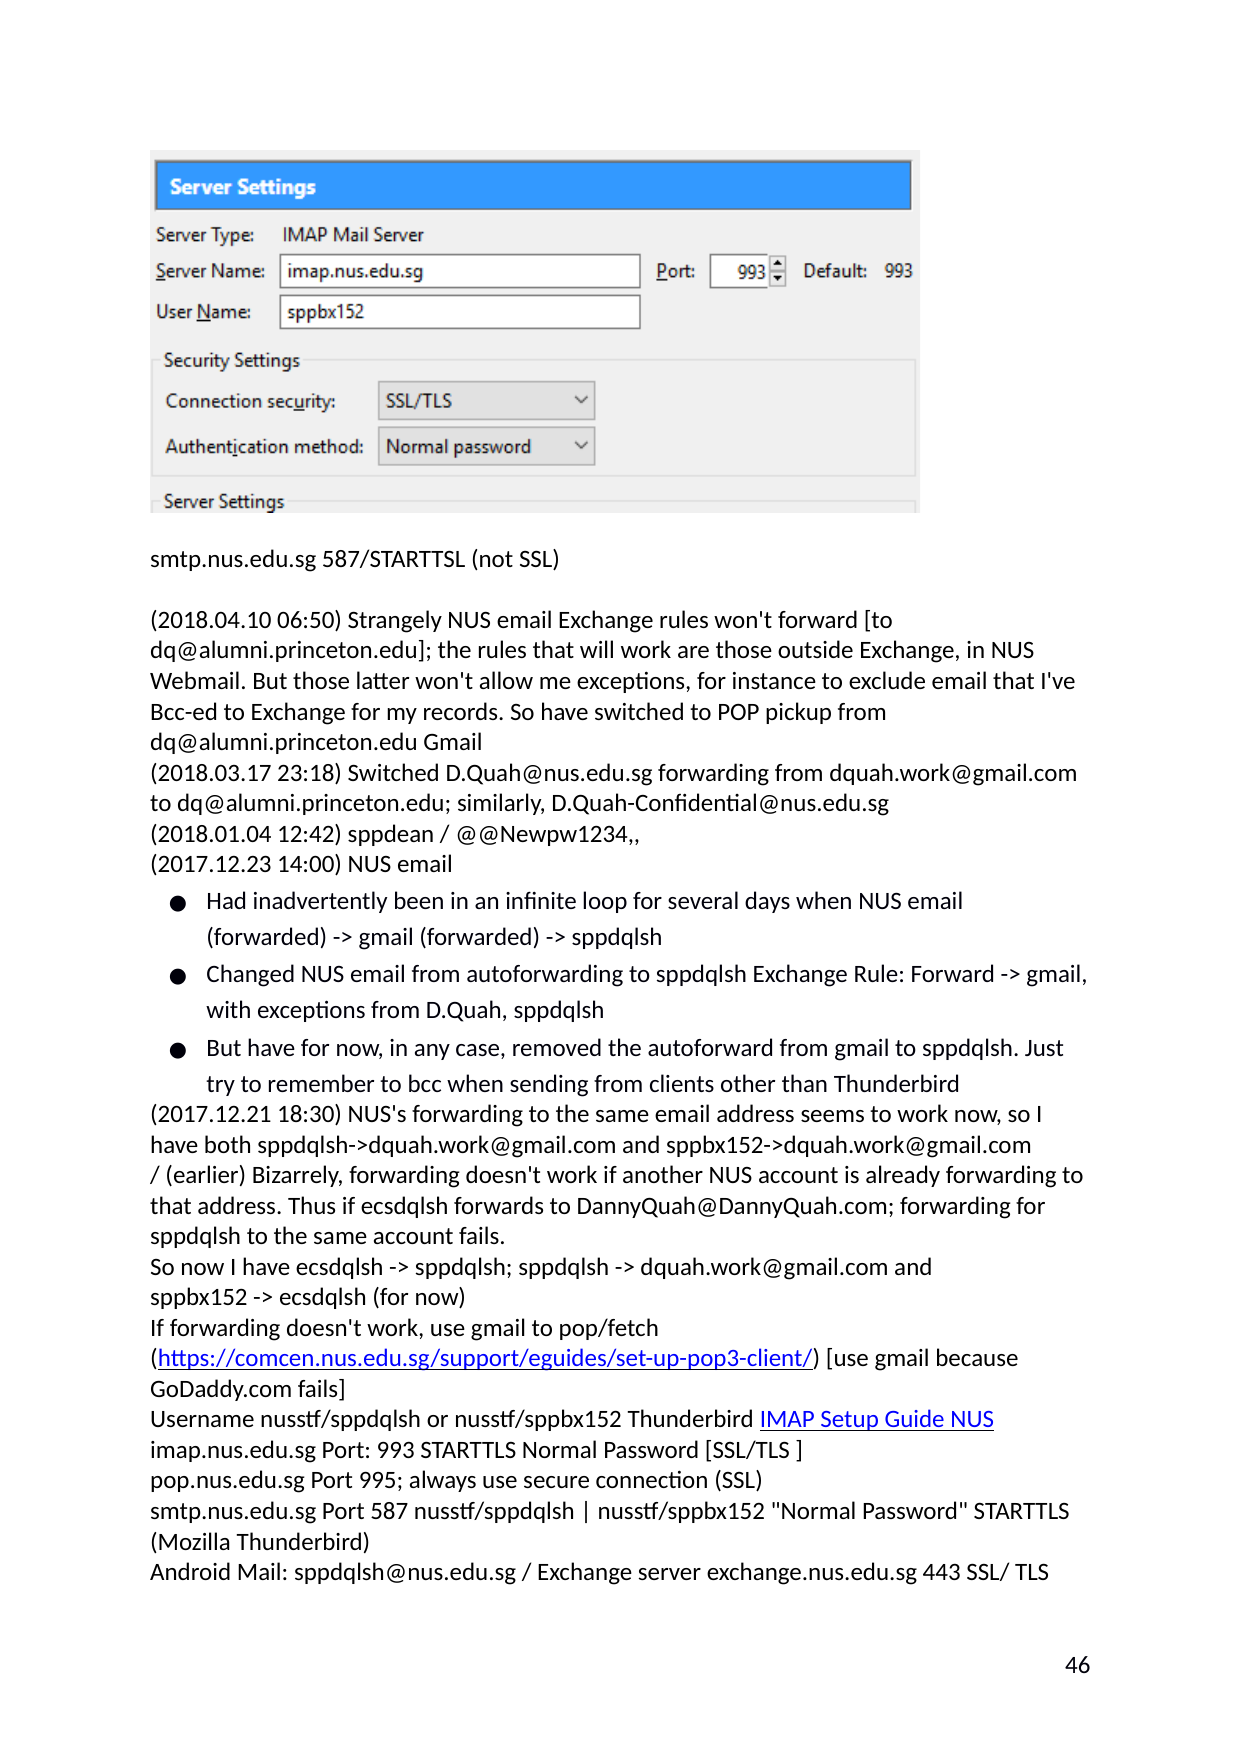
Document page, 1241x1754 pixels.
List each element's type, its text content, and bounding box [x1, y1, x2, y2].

text smtp.nus.edu.sg Port 587 nusstf/sppdqlsh | nusstf/sppbx152 "Normal Password" STARTTLS (Mozilla Thunderbird) [150, 1495, 1090, 1556]
list But have for now, in any case, removed the autoforward from gmail to sppdqlsh. Just try to remember to bcc when sending from clients other than Thunderbird [169, 1025, 1090, 1098]
text Username nusstf/sppdqlsh or nusstf/sppbx152 Thunderbird IMAP Setup Guide NUS [150, 1404, 1090, 1434]
text If forwarding doesn't work, use gmail to pop/fetch (https://comcen.nus.edu.sg/support/eguides/set-up-pop3-client/) [use gmail because GoDaddy.com fails] [150, 1312, 1090, 1404]
text imap.nus.edu.sg Port: 993 STARTTLS Normal Password [SSL/TLS ] [150, 1434, 1090, 1465]
text So now I have ecsdqlsh -> sppdqlsh; sppdqlsh -> dquah.work@gmail.com and [150, 1251, 1090, 1282]
text / (earlier) Bizarrely, forwarding doesn't work if another NUS account is already forwarding to that address. Thus if ecsdqlsh forwards to DannyQuah@DannyQuah.com; forwarding for sppdqlsh to the same account fails. [150, 1159, 1090, 1251]
text Android Mail: sppdqlsh@nus.edu.sg / Exchange server exchange.nus.edu.sg 443 SSL/ TLS [150, 1556, 1090, 1587]
text (2018.03.17 23:18) Switched D.Quah@nus.edu.sg forwarding from dquah.work@gmail.com to dq@alumni.princeton.edu; similarly, D.Quah-Confidential@nus.edu.sg [150, 757, 1090, 818]
text (2017.12.21 18:30) NUS's forwarding to the same email address seems to work now, so I have both sppdqlsh->dquah.work@gmail.com and sppbx152->dquah.work@gmail.com [150, 1098, 1090, 1159]
text (2017.12.23 14:00) NUS email [150, 848, 1090, 879]
text (2018.04.10 06:50) Strangely NUS email Exchange rules won't forward [to dq@alumni.princeton.edu]; the rules that will work are those outside Exchange, in NUS Webmail. But those latter won't allow me exceptions, for instance to exclude email that I've Bcc-ed to Exchange for my records. So have switched to POP pickup from dq@alumni.princeton.edu Gmail [150, 604, 1090, 757]
list Had inadvertently been in an infinite loop for several days when NUS email (forwarded) -> gmail (forwarded) -> sppdqlsh [169, 879, 1090, 952]
list Changed NUS email from autoforwarding to sppdqlsh Exchange Rule: Forward -> gmail, with exceptions from D.Quah, sppdqlsh [169, 952, 1090, 1025]
text pop.nus.edu.sg Port 995; always use secure connection (SSL) [150, 1465, 1090, 1495]
text sppbx152 -> ecsdqlsh (for now) [150, 1282, 1090, 1312]
picture [150, 150, 921, 513]
text (2018.01.04 12:42) sppdean / @@Newpw1234,, [150, 818, 1090, 848]
text smtp.nus.edu.sg 587/STARTTSL (not SSL) [150, 543, 1090, 573]
